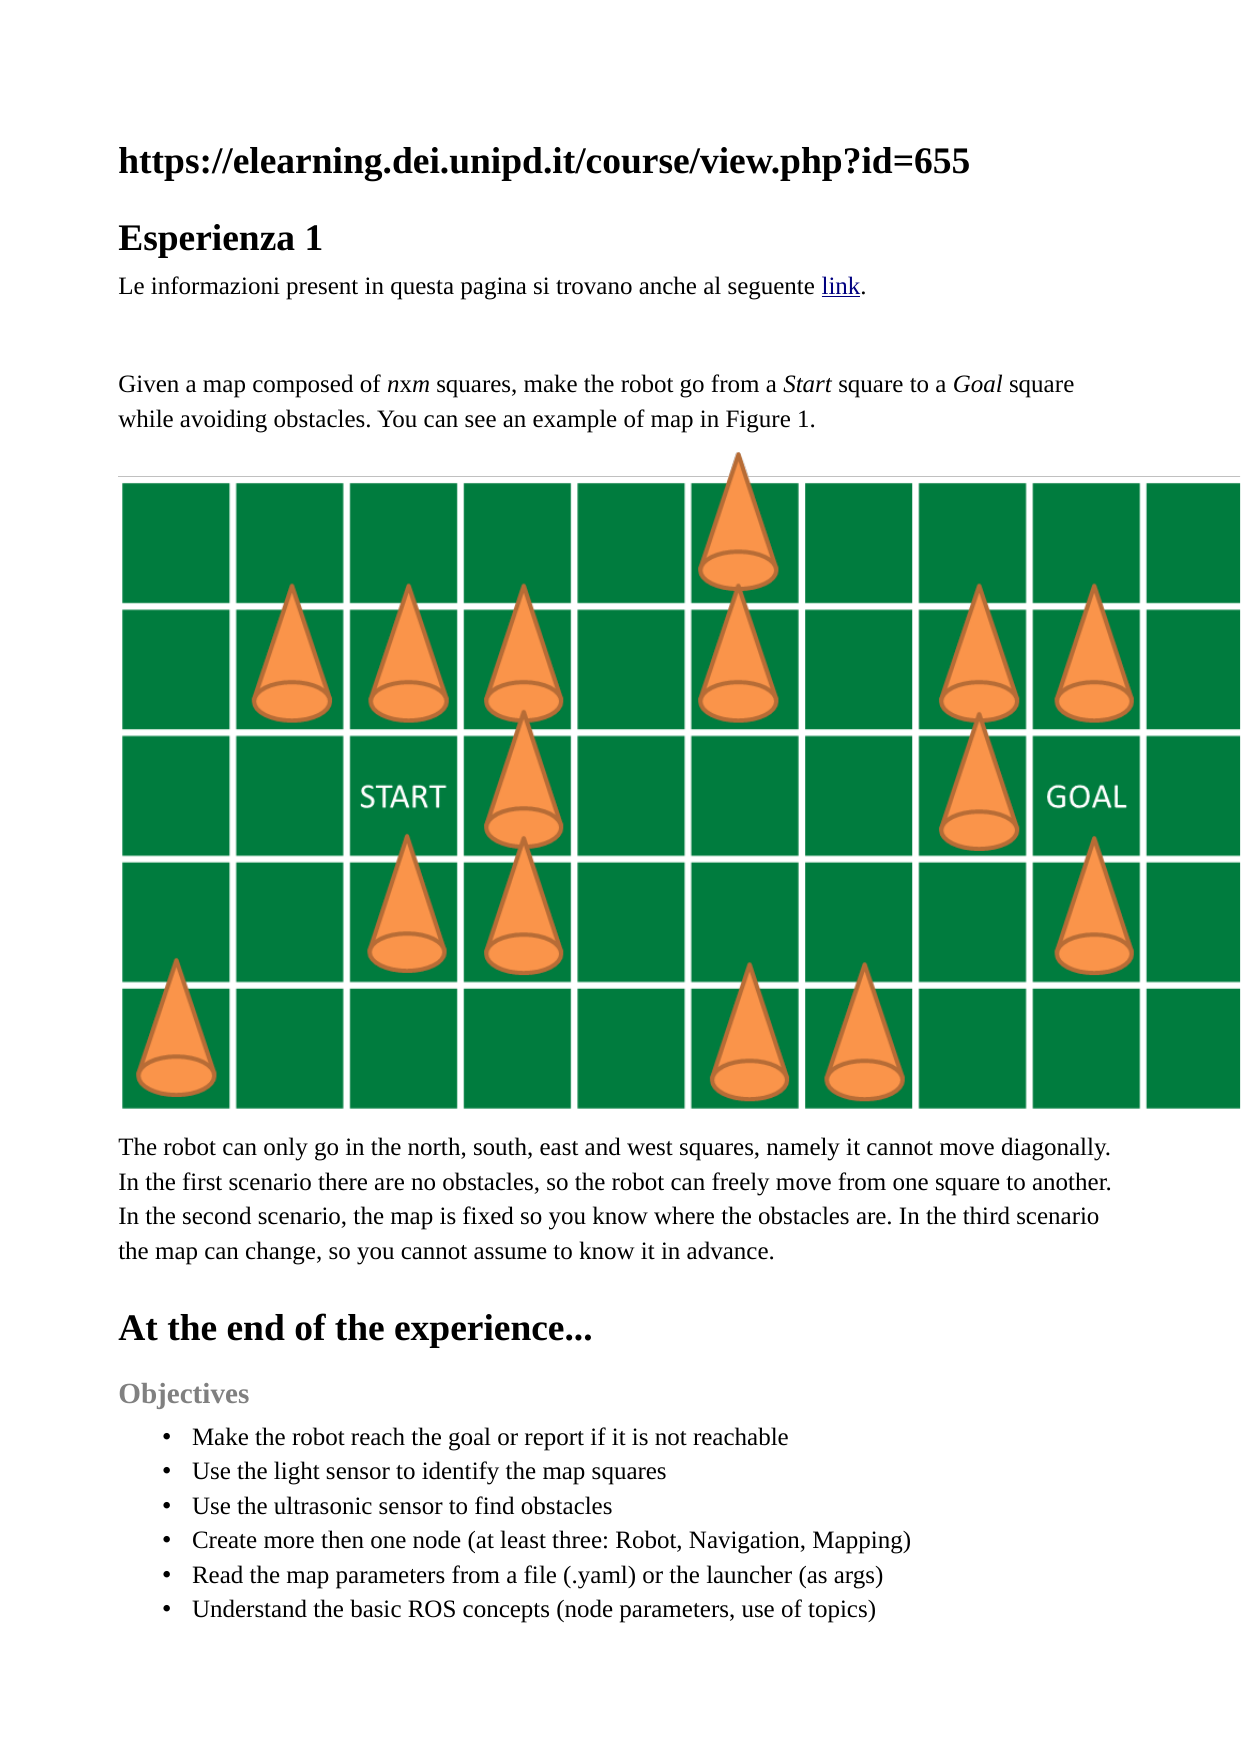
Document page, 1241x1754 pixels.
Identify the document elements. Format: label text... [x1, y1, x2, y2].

text The robot can only go in the north, south, east and west squares, namely it cannot move diagonally. In the first scenario there are no obstacles, so the robot can freely move from one square to another. In the second scenario, the map is fixed so you know where the obstacles are. In the third scenario the map can change, so you cannot assume to know it in advance. [118, 1132, 1122, 1264]
list Use the light sensor to identify the map squares [162, 1456, 1122, 1485]
list Make the robot reach the goal or report if it is not reachable [162, 1422, 1122, 1451]
subtitle At the end of the experience... [118, 1306, 1122, 1349]
list Read the map parameters from a file (.yaml) or the launcher (as args) [162, 1560, 1122, 1589]
picture [118, 452, 1241, 1112]
subtitle Esperienza 1 [118, 215, 1122, 258]
list Use the ultrasonic sensor to find obstacles [162, 1491, 1122, 1520]
subtitle Objectives [118, 1376, 1122, 1409]
list Create more then one node (at least three: Robot, Navigation, Mapping) [162, 1525, 1122, 1554]
text Le informazioni present in questa pagina si trovano anche al seguente link. [118, 271, 1122, 300]
list Understand the basic ROS concepts (node parameters, use of topics) [162, 1594, 1122, 1623]
subtitle https://elearning.dei.unipd.it/course/view.php?id=655 [118, 139, 1122, 182]
text Given a map composed of nxm squares, make the robot go from a Start square to a Goal square while avoiding obstacles. You can see an example of map in Figure 1. [118, 369, 1122, 432]
